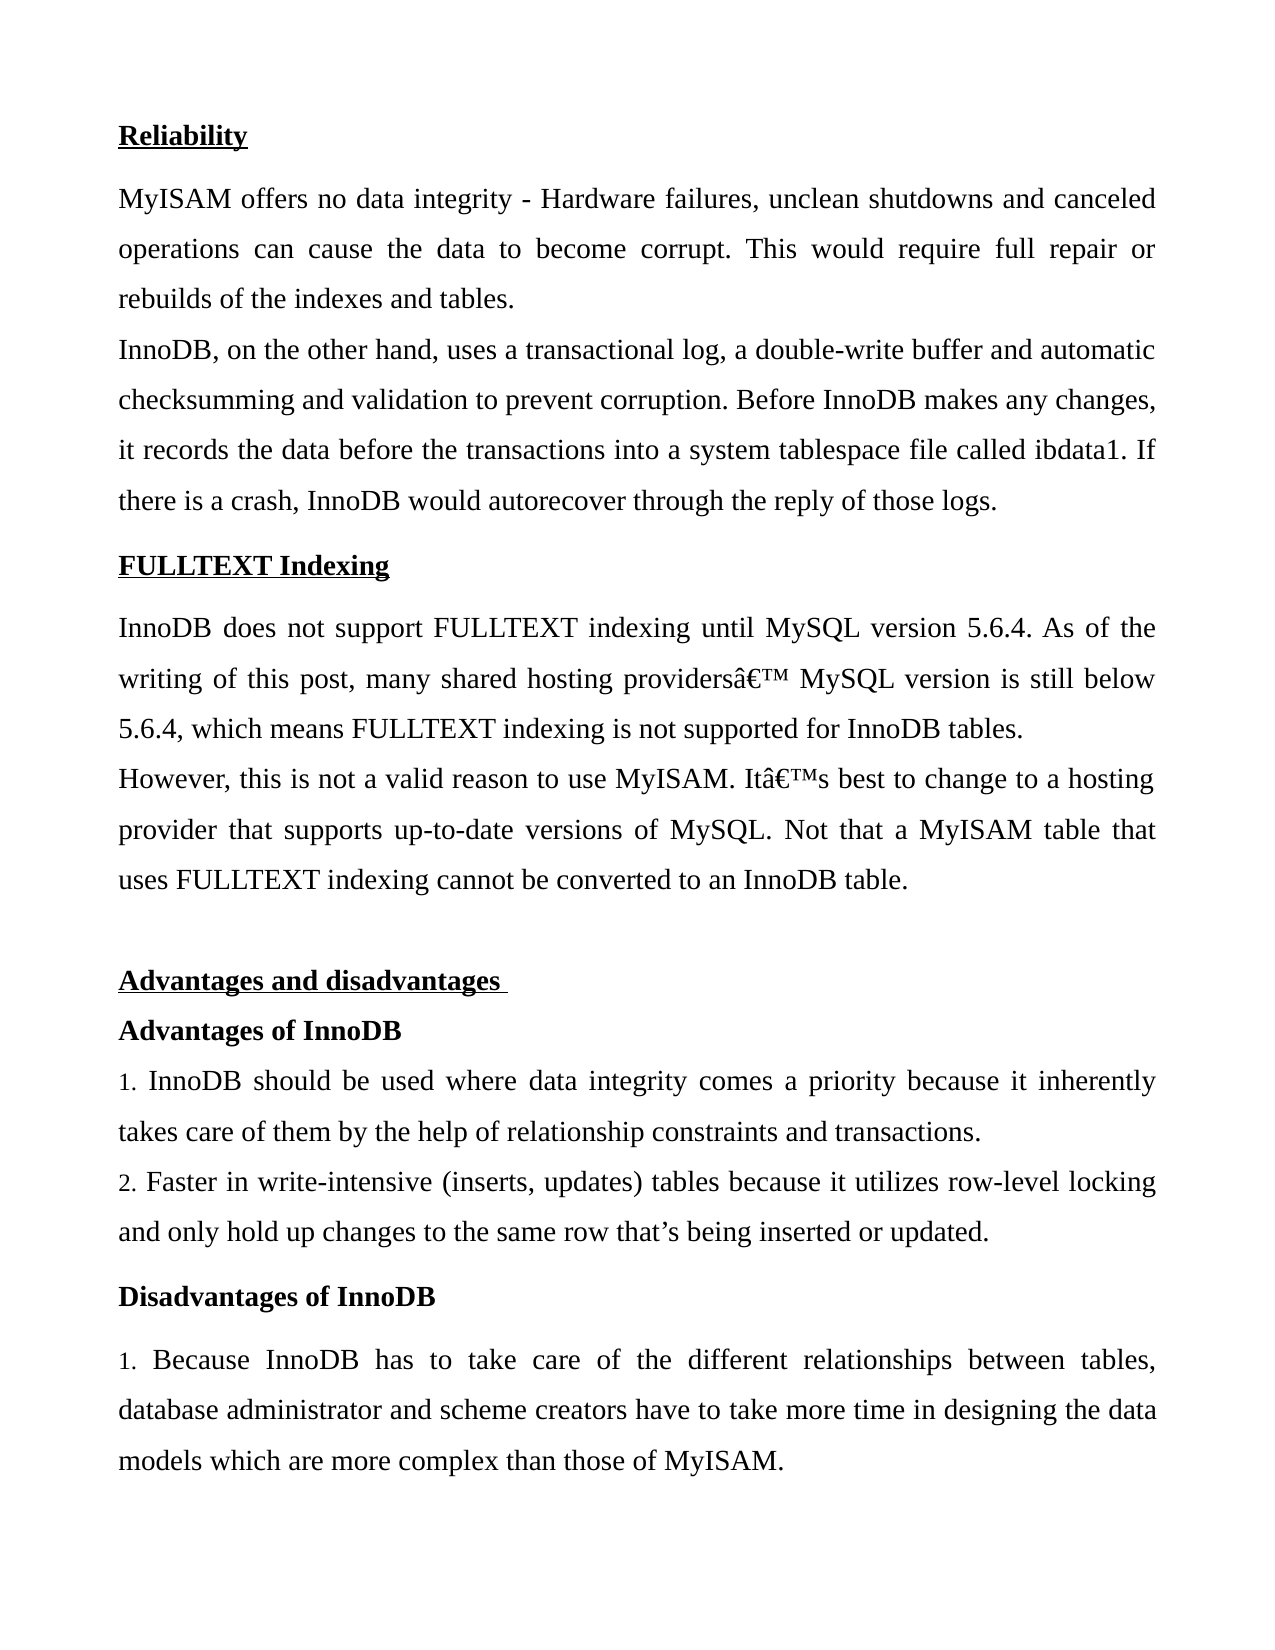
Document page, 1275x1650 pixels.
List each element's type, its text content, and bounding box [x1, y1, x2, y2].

list Faster in write-intensive (inserts, updates) tables because it utilizes row-level locking and only hold up changes to the same row that’s being inserted or updated. [118, 1164, 1157, 1248]
text However, this is not a valid reason to use MyISAM. Itâ€™s best to change to a hosting provider that supports up-to-date versions of MySQL. Not that a MyISAM table that uses FULLTEXT indexing cannot be converted to an InnoDB table. [118, 761, 1157, 896]
subtitle Reliability [118, 118, 1157, 152]
subtitle Advantages of InnoDB [118, 1013, 1157, 1047]
text Advantages and disadvantages [118, 963, 1157, 996]
list InnoDB should be used where data integrity comes a priority because it inherently takes care of them by the help of relationship constraints and transactions. [118, 1063, 1157, 1147]
list Because InnoDB has to take care of the different relationships between tables, database administrator and scheme creators have to take more time in designing the data models which are more complex than those of MyISAM. [118, 1342, 1157, 1476]
text MyISAM offers no data integrity - Hardware failures, unclean shutdowns and canceled operations can cause the data to become corrupt. This would require full repair or rebuilds of the indexes and tables. [118, 181, 1157, 315]
subtitle Disadvantages of InnoDB [118, 1279, 1157, 1313]
text InnoDB, on the other hand, uses a transactional log, a double-write buffer and automatic checksumming and validation to prevent corruption. Before InnoDB makes any changes, it records the data before the transactions into a system tablespace file called ibdata1. If there is a crash, InnoDB would autorecover through the reply of those logs. [118, 332, 1157, 516]
subtitle FULLTEXT Indexing [118, 548, 1157, 581]
text InnoDB does not support FULLTEXT indexing until MySQL version 5.6.4. As of the writing of this post, many shared hosting providersâ€™ MySQL version is still below 5.6.4, which means FULLTEXT indexing is not supported for InnoDB tables. [118, 611, 1157, 745]
